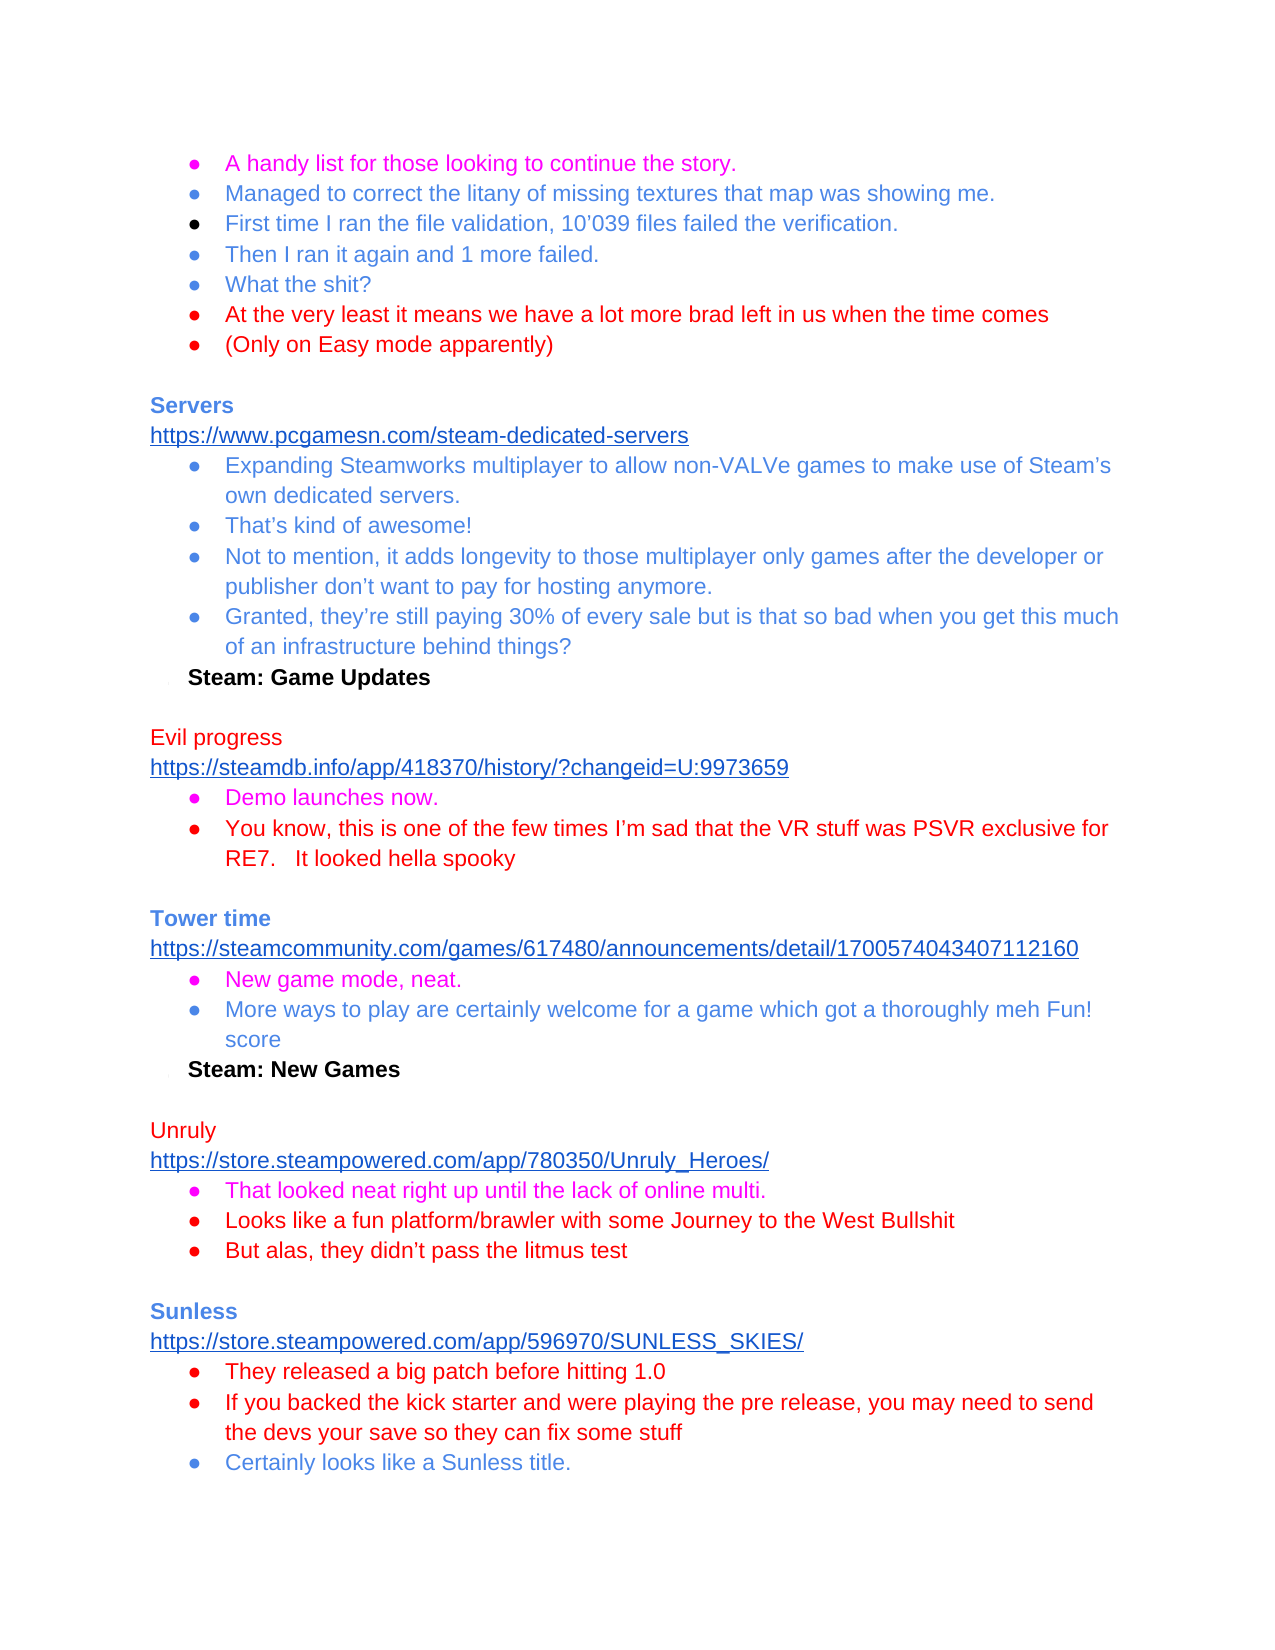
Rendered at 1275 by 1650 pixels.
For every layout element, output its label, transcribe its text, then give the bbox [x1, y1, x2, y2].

text https://steamdb.info/app/418370/history/?changeid=U:9973659 [150, 754, 1125, 781]
text https://store.steampowered.com/app/780350/Unruly_Heroes/ [150, 1147, 1125, 1173]
list Not to mention, it adds longevity to those multiplayer only games after the developer or publisher don’t want to pay for hosting anymore. [187, 543, 1125, 599]
list Looks like a fun platform/brawler with some Journey to the West Bullshit [187, 1207, 1125, 1234]
text Unruly [150, 1117, 1125, 1143]
list Expanding Steamworks multiplayer to allow non-VALVe games to make use of Steam’s own dedicated servers. [187, 452, 1125, 509]
list Then I ran it again and 1 more failed. [187, 241, 1125, 267]
text Steam: Game Updates [150, 663, 1125, 690]
text https://steamcommunity.com/games/617480/announcements/detail/1700574043407112160 [150, 935, 1125, 962]
list That looked neat right up until the lack of online multi. [187, 1177, 1125, 1203]
list First time I ran the file validation, 10’039 files failed the verification. [187, 210, 1125, 237]
list That’s kind of awesome! [187, 512, 1125, 539]
list A handy list for those looking to continue the story. [187, 150, 1125, 176]
list Certainly looks like a Sunless title. [187, 1449, 1125, 1475]
text https://store.steampowered.com/app/596970/SUNLESS_SKIES/ [150, 1328, 1125, 1354]
text https://www.pcgamesn.com/steam-dedicated-servers [150, 422, 1125, 448]
text Tower time [150, 905, 1125, 932]
list But alas, they didn’t pass the litmus test [187, 1237, 1125, 1264]
list They released a big patch before hitting 1.0 [187, 1358, 1125, 1385]
text Evil progress [150, 724, 1125, 750]
list Granted, they’re still paying 30% of every sale but is that so bad when you get this much of an infrastructure behind things? [187, 603, 1125, 660]
text Steam: New Games [150, 1056, 1125, 1083]
list What the shit? [187, 271, 1125, 297]
list Managed to correct the litany of missing textures that map was showing me. [187, 180, 1125, 207]
text Sunless [150, 1298, 1125, 1324]
list If you backed the kick starter and were playing the pre release, you may need to send the devs your save so they can fix some stuff [187, 1388, 1125, 1445]
list You know, this is one of the few times I’m sad that the VR stuff was PSVR exclusive for RE7. It looked hella spooky [187, 814, 1125, 871]
text Servers [150, 392, 1125, 418]
list (Only on Easy mode apparently) [187, 331, 1125, 358]
list New game mode, neat. [187, 966, 1125, 992]
list At the very least it means we have a lot more brad left in us when the time comes [187, 301, 1125, 327]
list Demo launches now. [187, 784, 1125, 811]
list More ways to play are certainly welcome for a game which got a thoroughly meh Fun! score [187, 996, 1125, 1052]
